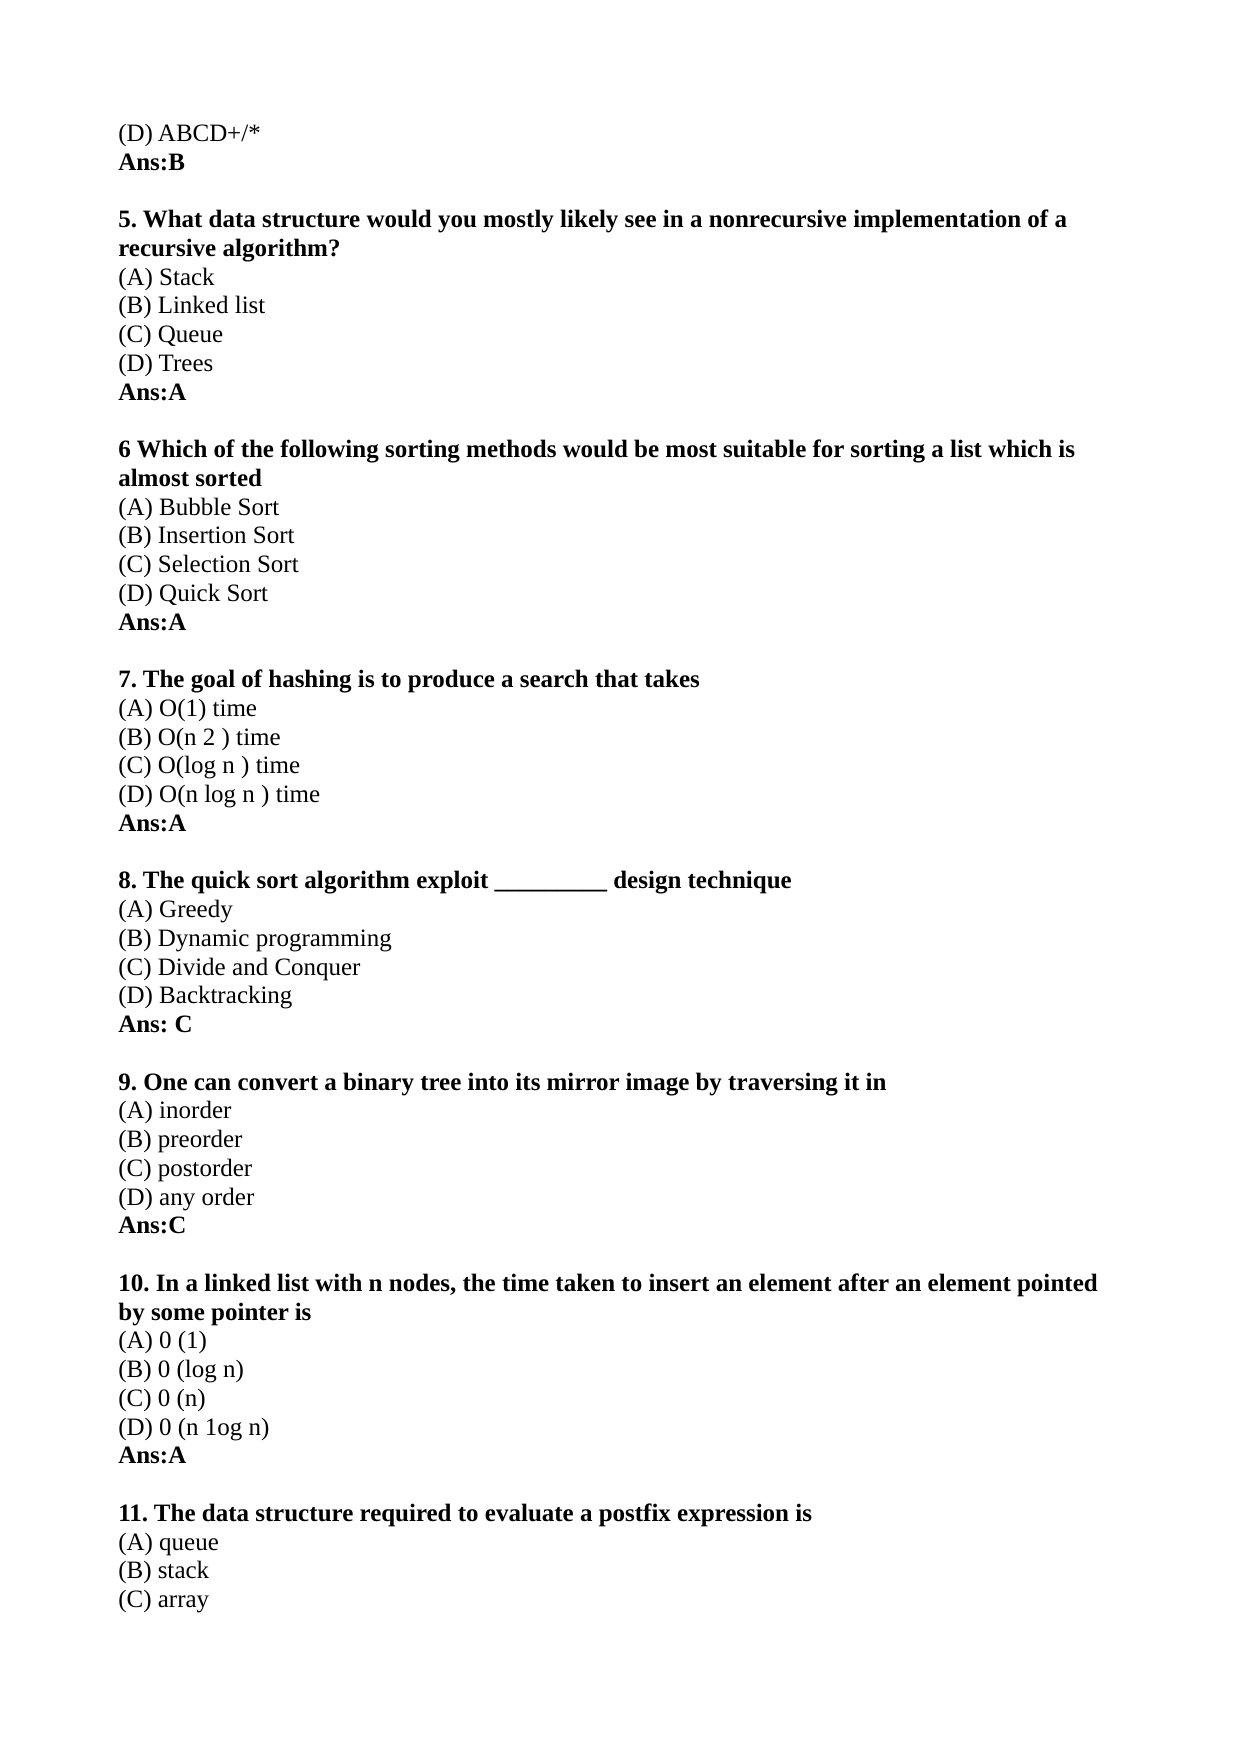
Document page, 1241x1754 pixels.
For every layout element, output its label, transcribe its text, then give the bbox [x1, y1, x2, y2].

text (B) 0 (log n) [118, 1354, 1122, 1383]
text (B) stack [118, 1556, 1122, 1584]
text 11. The data structure required to evaluate a postfix expression is [118, 1498, 1122, 1527]
text (D) ABCD+/* [118, 118, 1122, 147]
text (D) Backtracking [118, 981, 1122, 1009]
text (B) Insertion Sort [118, 521, 1122, 549]
text Ans:A [118, 607, 1122, 636]
text (B) preorder [118, 1124, 1122, 1153]
text 9. One can convert a binary tree into its mirror image by traversing it in [118, 1067, 1122, 1096]
text (C) O(log n ) time [118, 751, 1122, 779]
text (A) Stack [118, 262, 1122, 291]
text 10. In a linked list with n nodes, the time taken to insert an element after an element pointed by some pointer is [118, 1268, 1122, 1326]
text (D) Quick Sort [118, 578, 1122, 607]
text (C) 0 (n) [118, 1383, 1122, 1412]
text Ans:A [118, 377, 1122, 406]
text (A) inorder [118, 1096, 1122, 1124]
text (B) Dynamic programming [118, 923, 1122, 952]
text Ans:A [118, 1441, 1122, 1469]
text (D) 0 (n 1og n) [118, 1412, 1122, 1441]
text (C) Queue [118, 319, 1122, 348]
text Ans:C [118, 1211, 1122, 1239]
text 6 Which of the following sorting methods would be most suitable for sorting a list which is [118, 434, 1122, 463]
text Ans:B [118, 147, 1122, 176]
text (A) queue [118, 1527, 1122, 1556]
text (A) Greedy [118, 894, 1122, 923]
text (A) O(1) time [118, 693, 1122, 722]
text (A) Bubble Sort [118, 492, 1122, 521]
text (C) Selection Sort [118, 549, 1122, 578]
text (B) O(n 2 ) time [118, 722, 1122, 751]
text (D) O(n log n ) time [118, 779, 1122, 808]
text (C) array [118, 1584, 1122, 1613]
text (D) Trees [118, 348, 1122, 377]
text (A) 0 (1) [118, 1326, 1122, 1354]
text (C) Divide and Conquer [118, 952, 1122, 981]
text (C) postorder [118, 1153, 1122, 1182]
text (D) any order [118, 1182, 1122, 1211]
text almost sorted [118, 463, 1122, 492]
text 5. What data structure would you mostly likely see in a nonrecursive implementation of a [118, 204, 1122, 233]
text 8. The quick sort algorithm exploit _________ design technique [118, 866, 1122, 894]
text (B) Linked list [118, 291, 1122, 319]
text Ans:A [118, 808, 1122, 837]
text Ans: C [118, 1009, 1122, 1038]
text 7. The goal of hashing is to produce a search that takes [118, 664, 1122, 693]
text recursive algorithm? [118, 233, 1122, 262]
